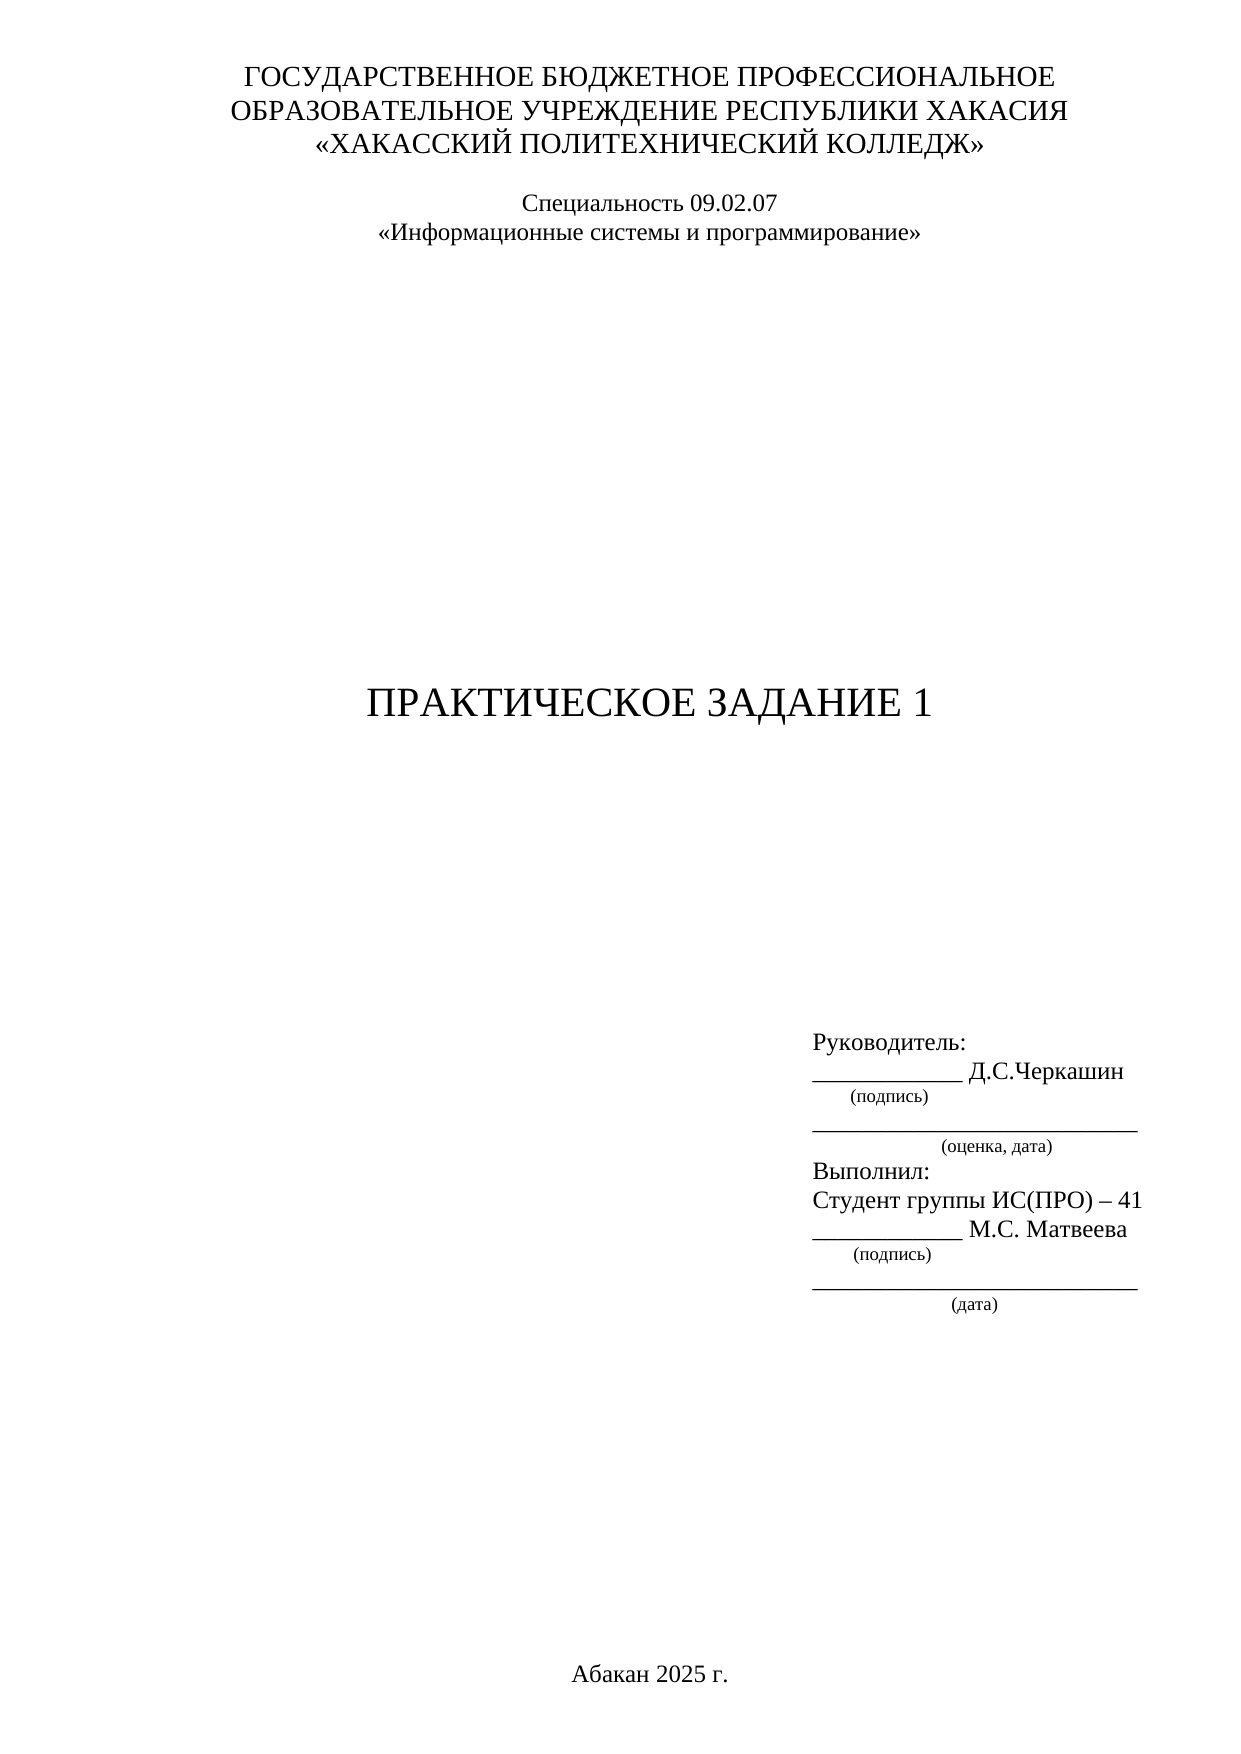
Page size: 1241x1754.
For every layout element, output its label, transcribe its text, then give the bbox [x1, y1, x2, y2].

text (подпись) [812, 1243, 1181, 1264]
text ____________ М.С. Матвеева [812, 1214, 1181, 1243]
text __________________________ [812, 1106, 1181, 1135]
text Выполнил: [812, 1156, 1181, 1185]
text Студент группы ИС(ПРО) – 41 [812, 1185, 1181, 1214]
text ____________ Д.С.Черкашин [812, 1056, 1181, 1084]
text Абакан 2025 г. [118, 1659, 1181, 1688]
text Специальность 09.02.07 [118, 188, 1181, 217]
text __________________________ [812, 1264, 1181, 1293]
text ГОСУДАРСТВЕННОЕ БЮДЖЕТНОЕ ПРОФЕССИОНАЛЬНОЕ ОБРАЗОВАТЕЛЬНОЕ УЧРЕЖДЕНИЕ РЕСПУБЛИКИ ХАКАСИЯ [118, 59, 1181, 126]
text практическОЕ ЗАДАНИЕ 1 [118, 677, 1181, 725]
text (оценка, дата) [812, 1135, 1181, 1156]
text Руководитель: [812, 1027, 1181, 1056]
text «Информационные системы и программирование» [118, 217, 1181, 246]
text (подпись) [812, 1084, 1181, 1106]
text (дата) [768, 1293, 1181, 1314]
text «ХАКАССКИЙ ПОЛИТЕХНИЧЕСКИЙ КОЛЛЕДЖ» [118, 126, 1181, 160]
